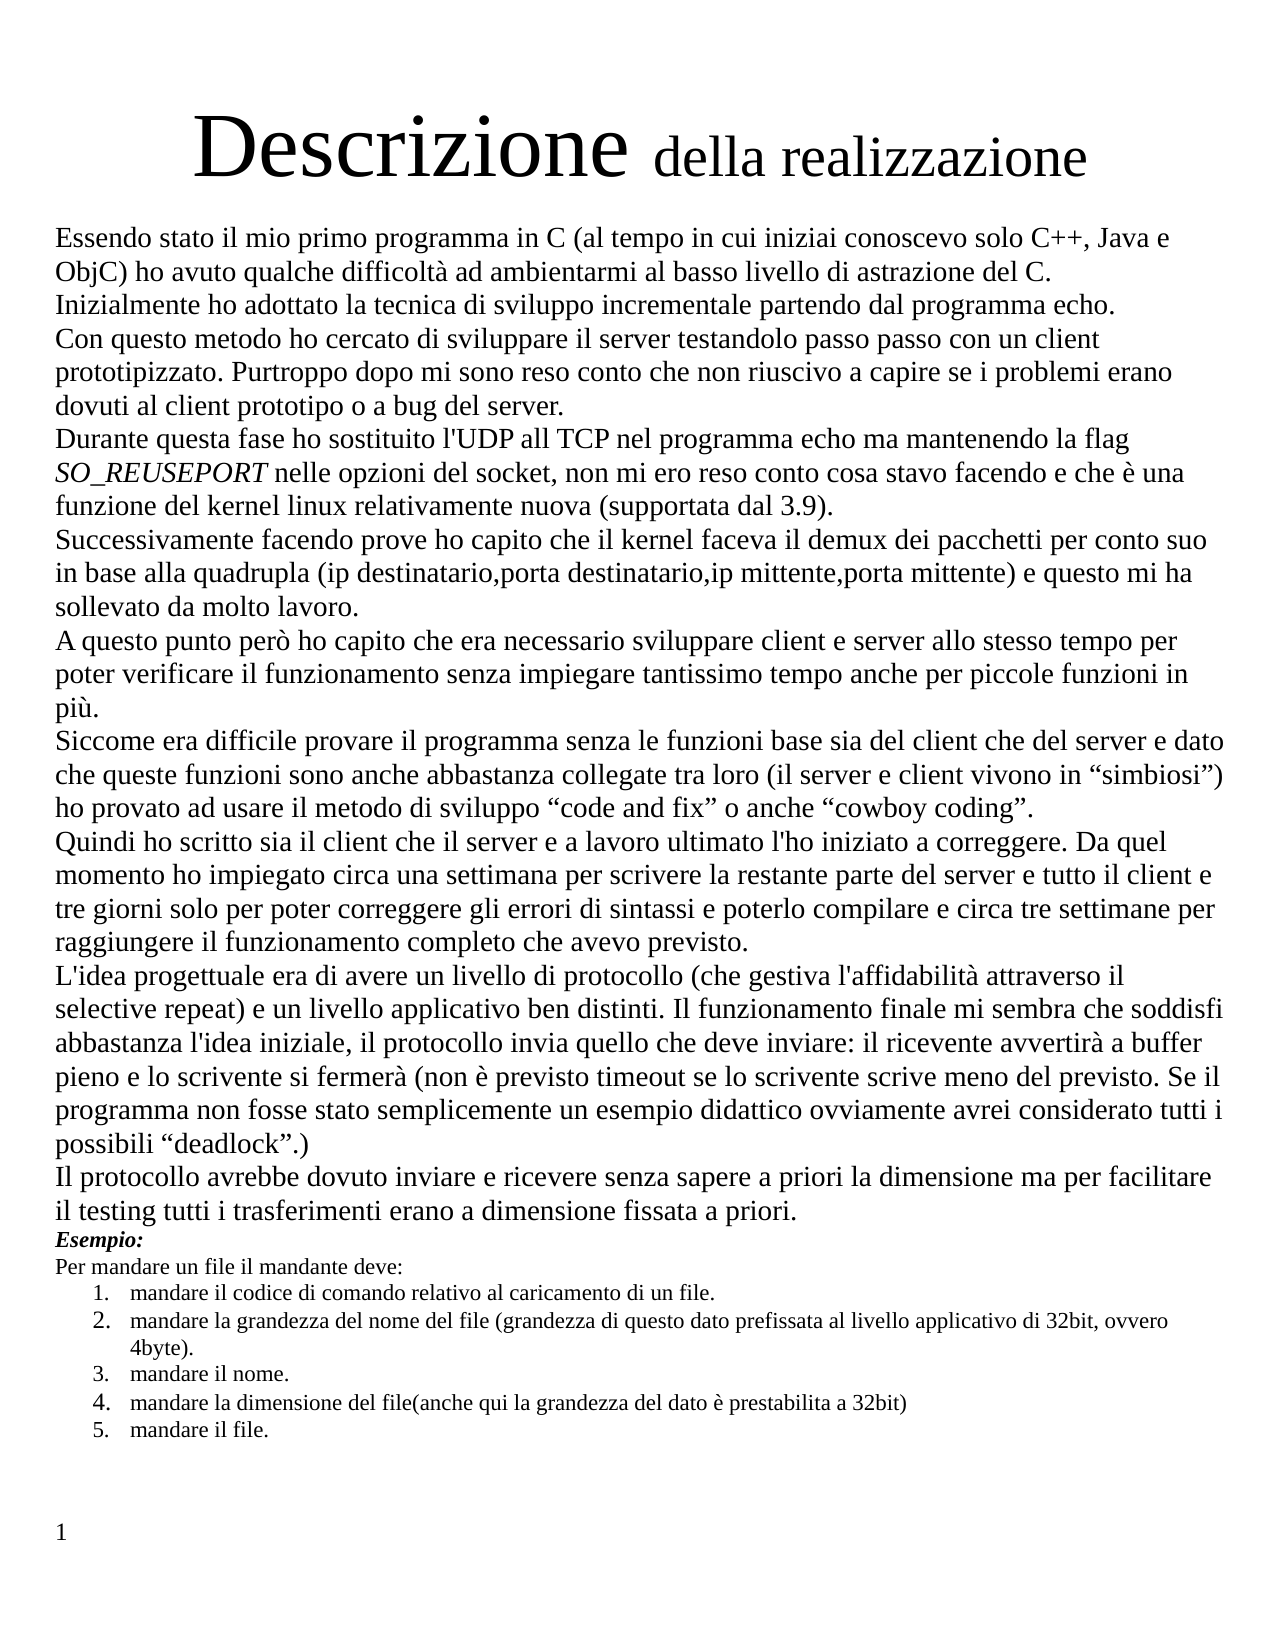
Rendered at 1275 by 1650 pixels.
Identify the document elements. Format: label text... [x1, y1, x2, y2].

list mandare la dimensione del file(anche qui la grandezza del dato è prestabilita a 32bit) [92, 1387, 1227, 1416]
list mandare la grandezza del nome del file (grandezza di questo dato prefissata al livello applicativo di 32bit, ovvero 4byte). [92, 1305, 1227, 1361]
text Quindi ho scritto sia il client che il server e a lavoro ultimato l'ho iniziato a correggere. Da quel momento ho impiegato circa una settimana per scrivere la restante parte del server e tutto il client e tre giorni solo per poter correggere gli errori di sintassi e poterlo compilare e circa tre settimane per raggiungere il funzionamento completo che avevo previsto. [55, 824, 1227, 958]
text Inizialmente ho adottato la tecnica di sviluppo incrementale partendo dal programma echo. [55, 287, 1227, 321]
text A questo punto però ho capito che era necessario sviluppare client e server allo stesso tempo per poter verificare il funzionamento senza impiegare tantissimo tempo anche per piccole funzioni in più. [55, 623, 1227, 723]
list mandare il codice di comando relativo al caricamento di un file. [92, 1279, 1227, 1305]
text Esempio: [55, 1226, 1227, 1253]
text Per mandare un file il mandante deve: [55, 1253, 1227, 1279]
text Descrizione della realizzazione [55, 91, 1227, 196]
text Successivamente facendo prove ho capito che il kernel faceva il demux dei pacchetti per conto suo in base alla quadrupla (ip destinatario,porta destinatario,ip mittente,porta mittente) e questo mi ha sollevato da molto lavoro. [55, 522, 1227, 623]
text Essendo stato il mio primo programma in C (al tempo in cui iniziai conoscevo solo C++, Java e ObjC) ho avuto qualche difficoltà ad ambientarmi al basso livello di astrazione del C. [55, 220, 1227, 287]
text Siccome era difficile provare il programma senza le funzioni base sia del client che del server e dato che queste funzioni sono anche abbastanza collegate tra loro (il server e client vivono in “simbiosi”) ho provato ad usare il metodo di sviluppo “code and fix” o anche “cowboy coding”. [55, 723, 1227, 824]
text Durante questa fase ho sostituito l'UDP all TCP nel programma echo ma mantenendo la flag SO_REUSEPORT nelle opzioni del socket, non mi ero reso conto cosa stavo facendo e che è una funzione del kernel linux relativamente nuova (supportata dal 3.9). [55, 421, 1227, 522]
text L'idea progettuale era di avere un livello di protocollo (che gestiva l'affidabilità attraverso il selective repeat) e un livello applicativo ben distinti. Il funzionamento finale mi sembra che soddisfi abbastanza l'idea iniziale, il protocollo invia quello che deve inviare: il ricevente avvertirà a buffer pieno e lo scrivente si fermerà (non è previsto timeout se lo scrivente scrive meno del previsto. Se il programma non fosse stato semplicemente un esempio didattico ovviamente avrei considerato tutti i possibili “deadlock”.) [55, 958, 1227, 1159]
list mandare il file. [92, 1416, 1227, 1442]
text Con questo metodo ho cercato di sviluppare il server testandolo passo passo con un client prototipizzato. Purtroppo dopo mi sono reso conto che non riuscivo a capire se i problemi erano dovuti al client prototipo o a bug del server. [55, 321, 1227, 421]
text Il protocollo avrebbe dovuto inviare e ricevere senza sapere a priori la dimensione ma per facilitare il testing tutti i trasferimenti erano a dimensione fissata a priori. [55, 1159, 1227, 1226]
list mandare il nome. [92, 1361, 1227, 1387]
